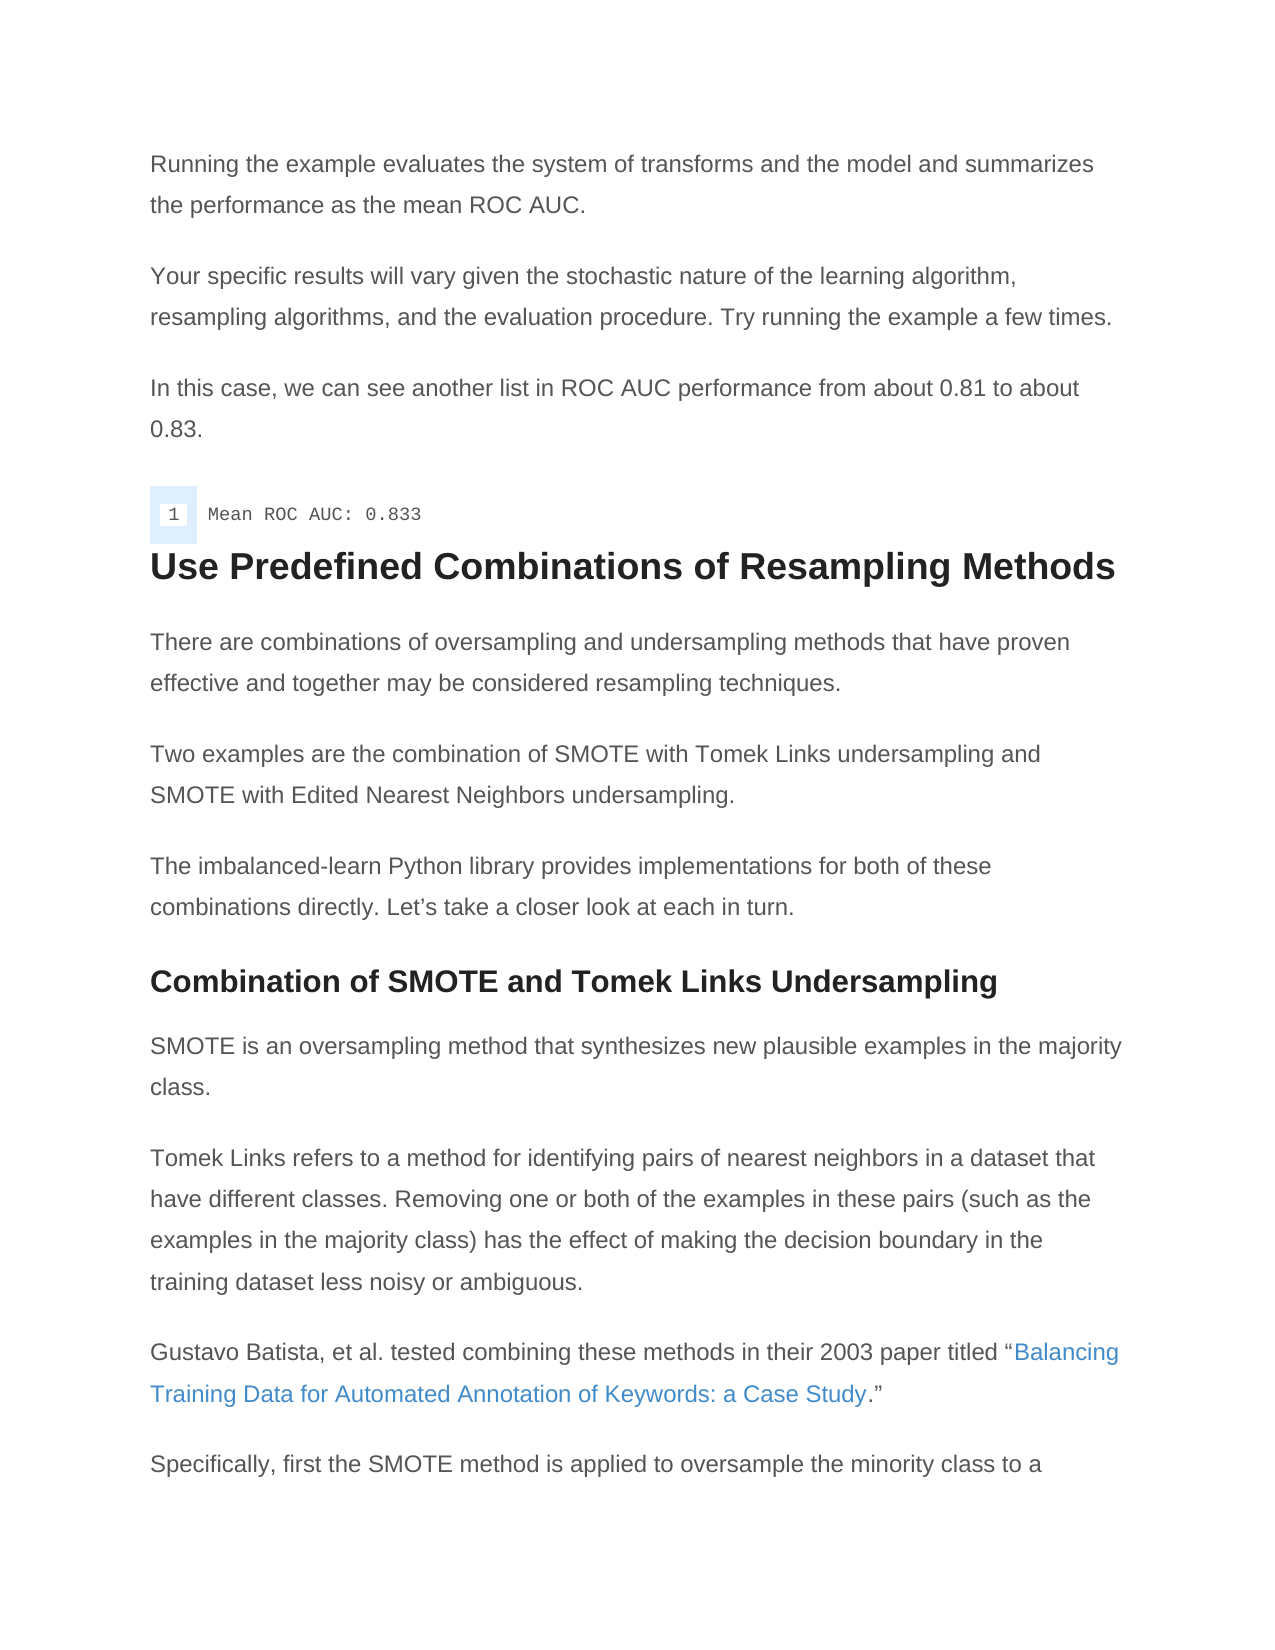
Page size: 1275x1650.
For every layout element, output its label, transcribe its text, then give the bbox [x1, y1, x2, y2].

text Two examples are the combination of SMOTE with Tomek Links undersampling and SMOTE with Edited Nearest Neighbors undersampling. [150, 740, 1125, 809]
text Your specific results will vary given the stochastic nature of the learning algorithm, resampling algorithms, and the evaluation procedure. Try running the example a few times. [150, 262, 1125, 331]
text Gustavo Batista, et al. tested combining these methods in their 2003 paper titled “Balancing Training Data for Automated Annotation of Keywords: a Case Study.” [150, 1338, 1125, 1407]
text Running the example evaluates the system of transforms and the model and summarizes the performance as the mean ROC AUC. [150, 150, 1125, 219]
subtitle Combination of SMOTE and Tomek Links Undersampling [150, 963, 1125, 999]
subtitle Use Predefined Combinations of Resampling Methods [150, 544, 1125, 587]
text There are combinations of oversampling and undersampling methods that have proven effective and together may be considered resampling techniques. [150, 628, 1125, 697]
text Specifically, first the SMOTE method is applied to oversample the minority class to a [150, 1450, 1125, 1478]
text SMOTE is an oversampling method that synthesizes new plausible examples in the majority class. [150, 1032, 1125, 1101]
table_header 1 [150, 486, 197, 544]
text Tomek Links refers to a method for identifying pairs of nearest neighbors in a dataset that have different classes. Removing one or both of the examples in these pairs (such as the examples in the majority class) has the effect of making the decision boundary in the training dataset less noisy or ambiguous. [150, 1144, 1125, 1295]
table_header Mean ROC AUC: 0.833 [197, 486, 1125, 544]
text The imbalanced-learn Python library provides implementations for both of these combinations directly. Let’s take a closer look at each in turn. [150, 852, 1125, 921]
text In this case, we can see another list in ROC AUC performance from about 0.81 to about 0.83. [150, 374, 1125, 443]
